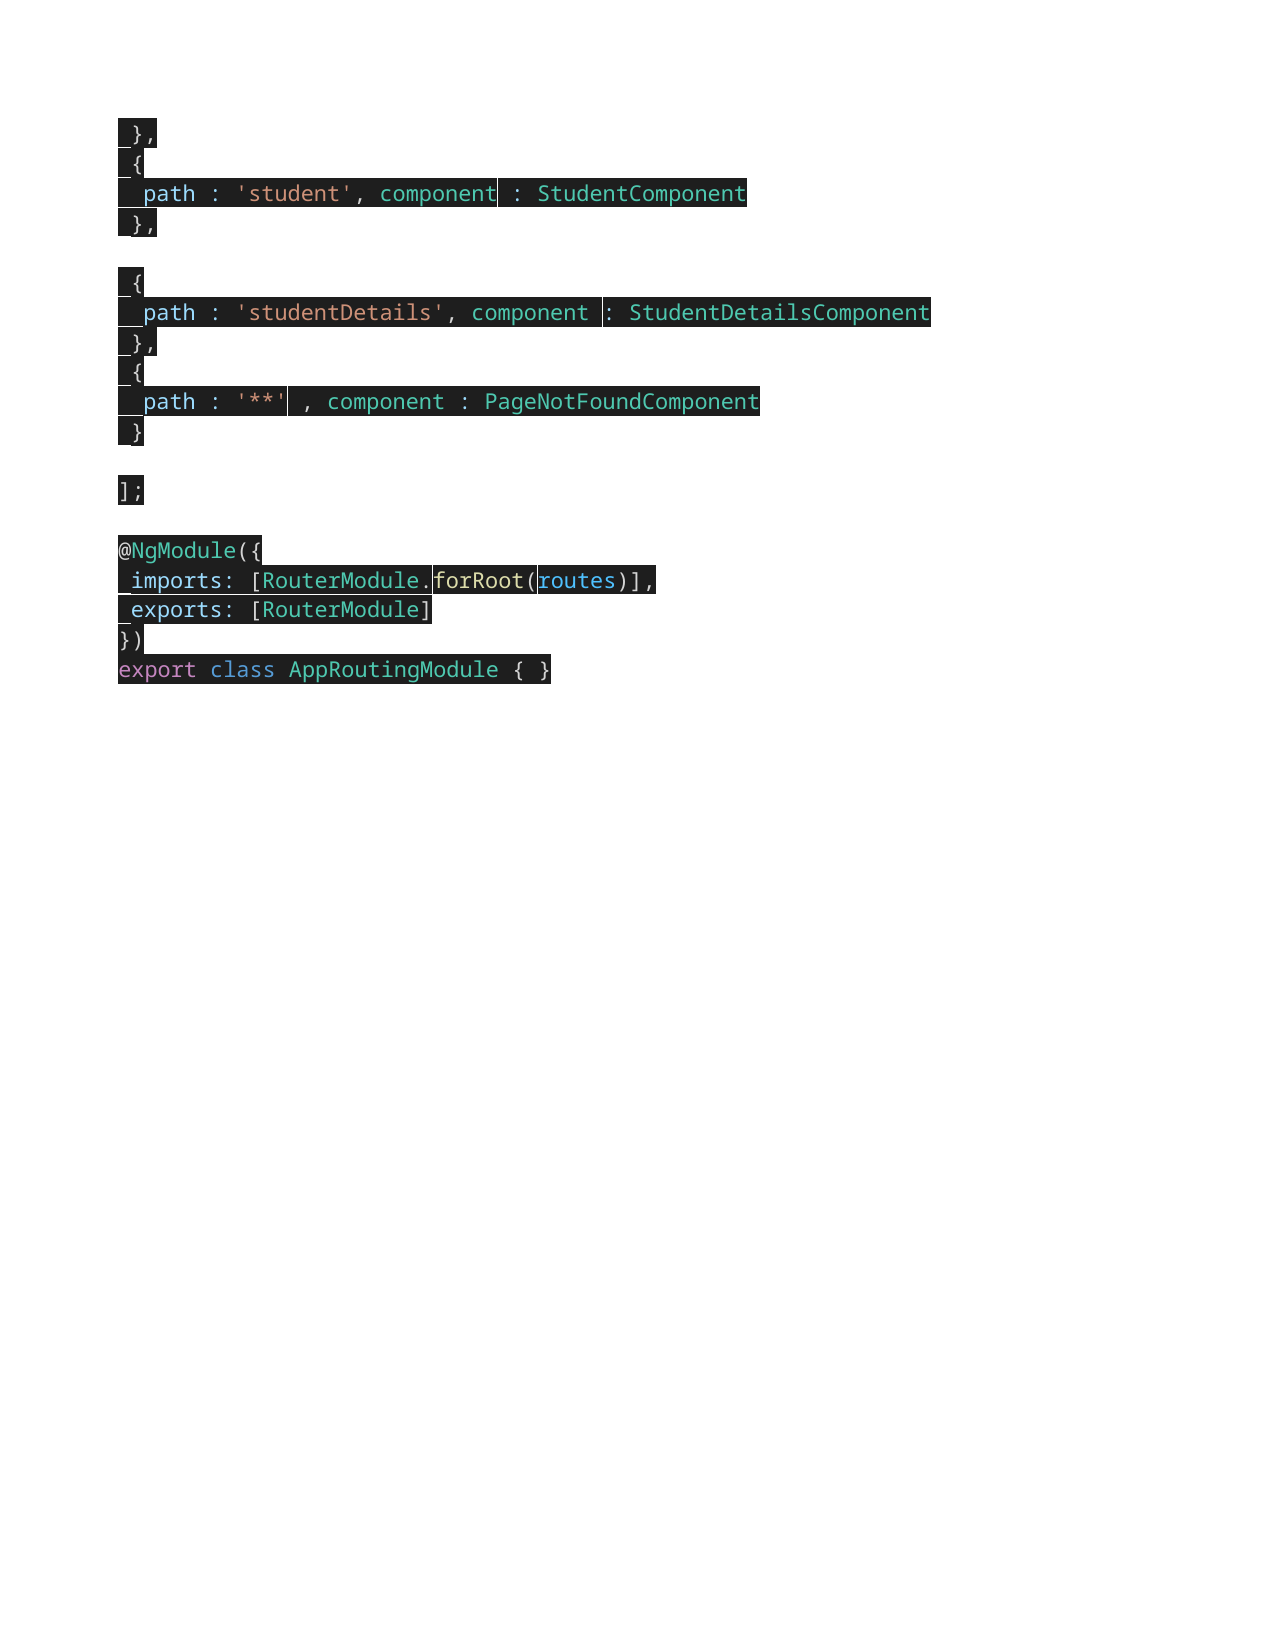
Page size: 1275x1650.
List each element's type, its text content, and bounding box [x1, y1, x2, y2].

text { [118, 356, 1157, 386]
text export class AppRoutingModule { } [118, 654, 1157, 684]
text exports: [RouterModule] [118, 594, 1157, 624]
text imports: [RouterModule.forRoot(routes)], [118, 565, 1157, 594]
text }, [118, 327, 1157, 356]
text { [118, 267, 1157, 297]
text }, [118, 207, 1157, 237]
text path : 'student', component : StudentComponent [118, 178, 1157, 207]
text }) [118, 624, 1157, 654]
text path : 'studentDetails', component : StudentDetailsComponent [118, 297, 1157, 327]
text ]; [118, 475, 1157, 505]
text @NgModule({ [118, 535, 1157, 565]
text path : '**' , component : PageNotFoundComponent [118, 386, 1157, 416]
text } [118, 416, 1157, 446]
text }, [118, 118, 1157, 148]
text { [118, 148, 1157, 178]
